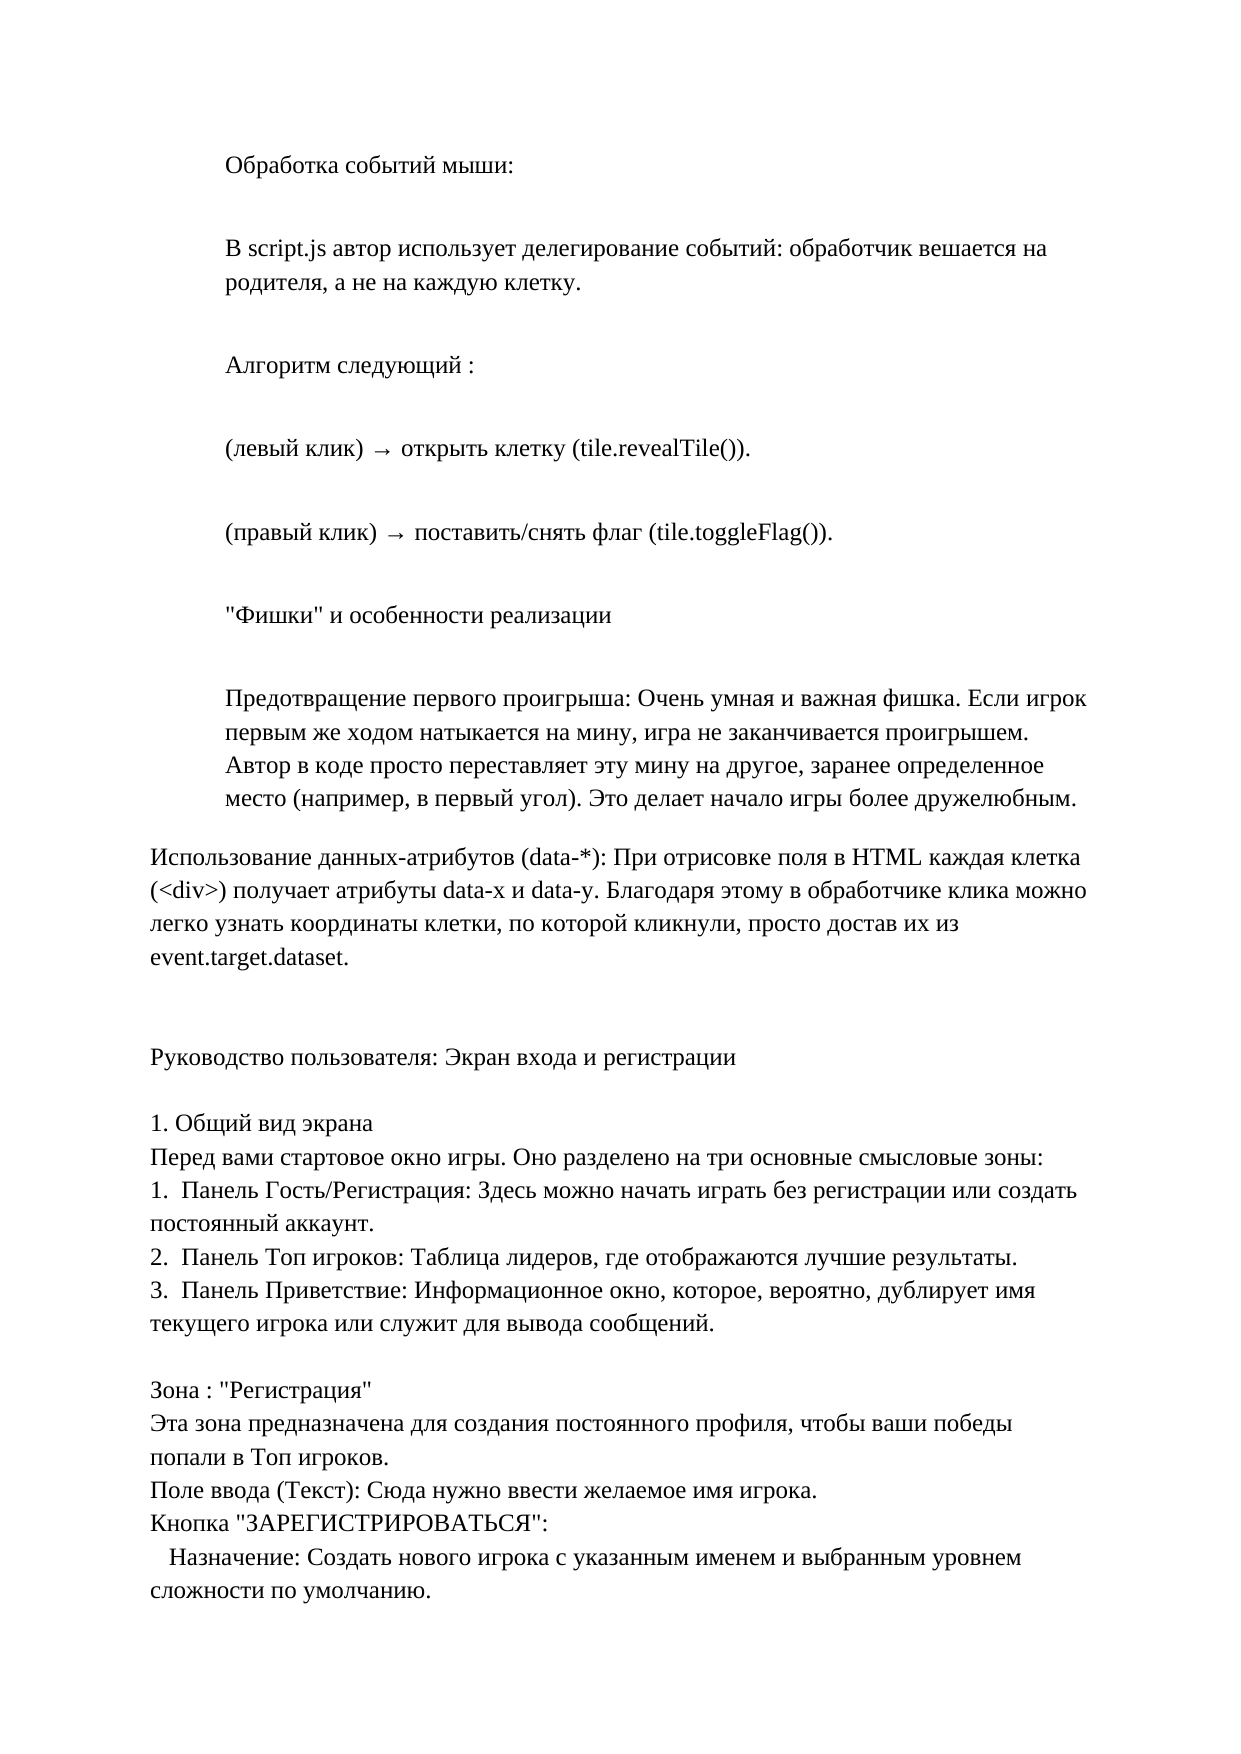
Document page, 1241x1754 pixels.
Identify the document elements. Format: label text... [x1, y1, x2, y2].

list Предотвращение первого проигрыша: Очень умная и важная фишка. Если игрок первым же ходом натыкается на мину, игра не заканчивается проигрышем. Автор в коде просто переставляет эту мину на другое, заранее определенное место (например, в первый угол). Это делает начало игры более дружелюбным. [225, 683, 1090, 812]
list Алгоритм следующий : [225, 350, 1090, 379]
text Использование данных-атрибутов (data-*): При отрисовке поля в HTML каждая клетка (<div>) получает атрибуты data-x и data-y. Благодаря этому в обработчике клика можно легко узнать координаты клетки, по которой кликнули, просто достав их из event.target.dataset. Руководство пользователя: Экран входа и регистрации 1. Общий вид экрана Перед вами стартовое окно игры. Оно разделено на три основные смысловые зоны: 1. Панель Гость/Регистрация: Здесь можно начать играть без регистрации или создать постоянный аккаунт. 2. Панель Топ игроков: Таблица лидеров, где отображаются лучшие результаты. 3. Панель Приветствие: Информационное окно, которое, вероятно, дублирует имя текущего игрока или служит для вывода сообщений. Зона : "Регистрация" Эта зона предназначена для создания постоянного профиля, чтобы ваши победы попали в Топ игроков. Поле ввода (Текст): Сюда нужно ввести желаемое имя игрока. Кнопка "ЗАРЕГИСТРИРОВАТЬСЯ": Назначение: Создать нового игрока с указанным именем и выбранным уровнем сложности по умолчанию. [150, 842, 1090, 1604]
list Обработка событий мыши: [225, 150, 1090, 179]
list (левый клик) → открыть клетку (tile.revealTile()). [225, 433, 1090, 462]
list В script.js автор использует делегирование событий: обработчик вешается на родителя, а не на каждую клетку. [225, 233, 1090, 295]
list "Фишки" и особенности реализации [225, 600, 1090, 629]
list (правый клик) → поставить/снять флаг (tile.toggleFlag()). [225, 517, 1090, 545]
